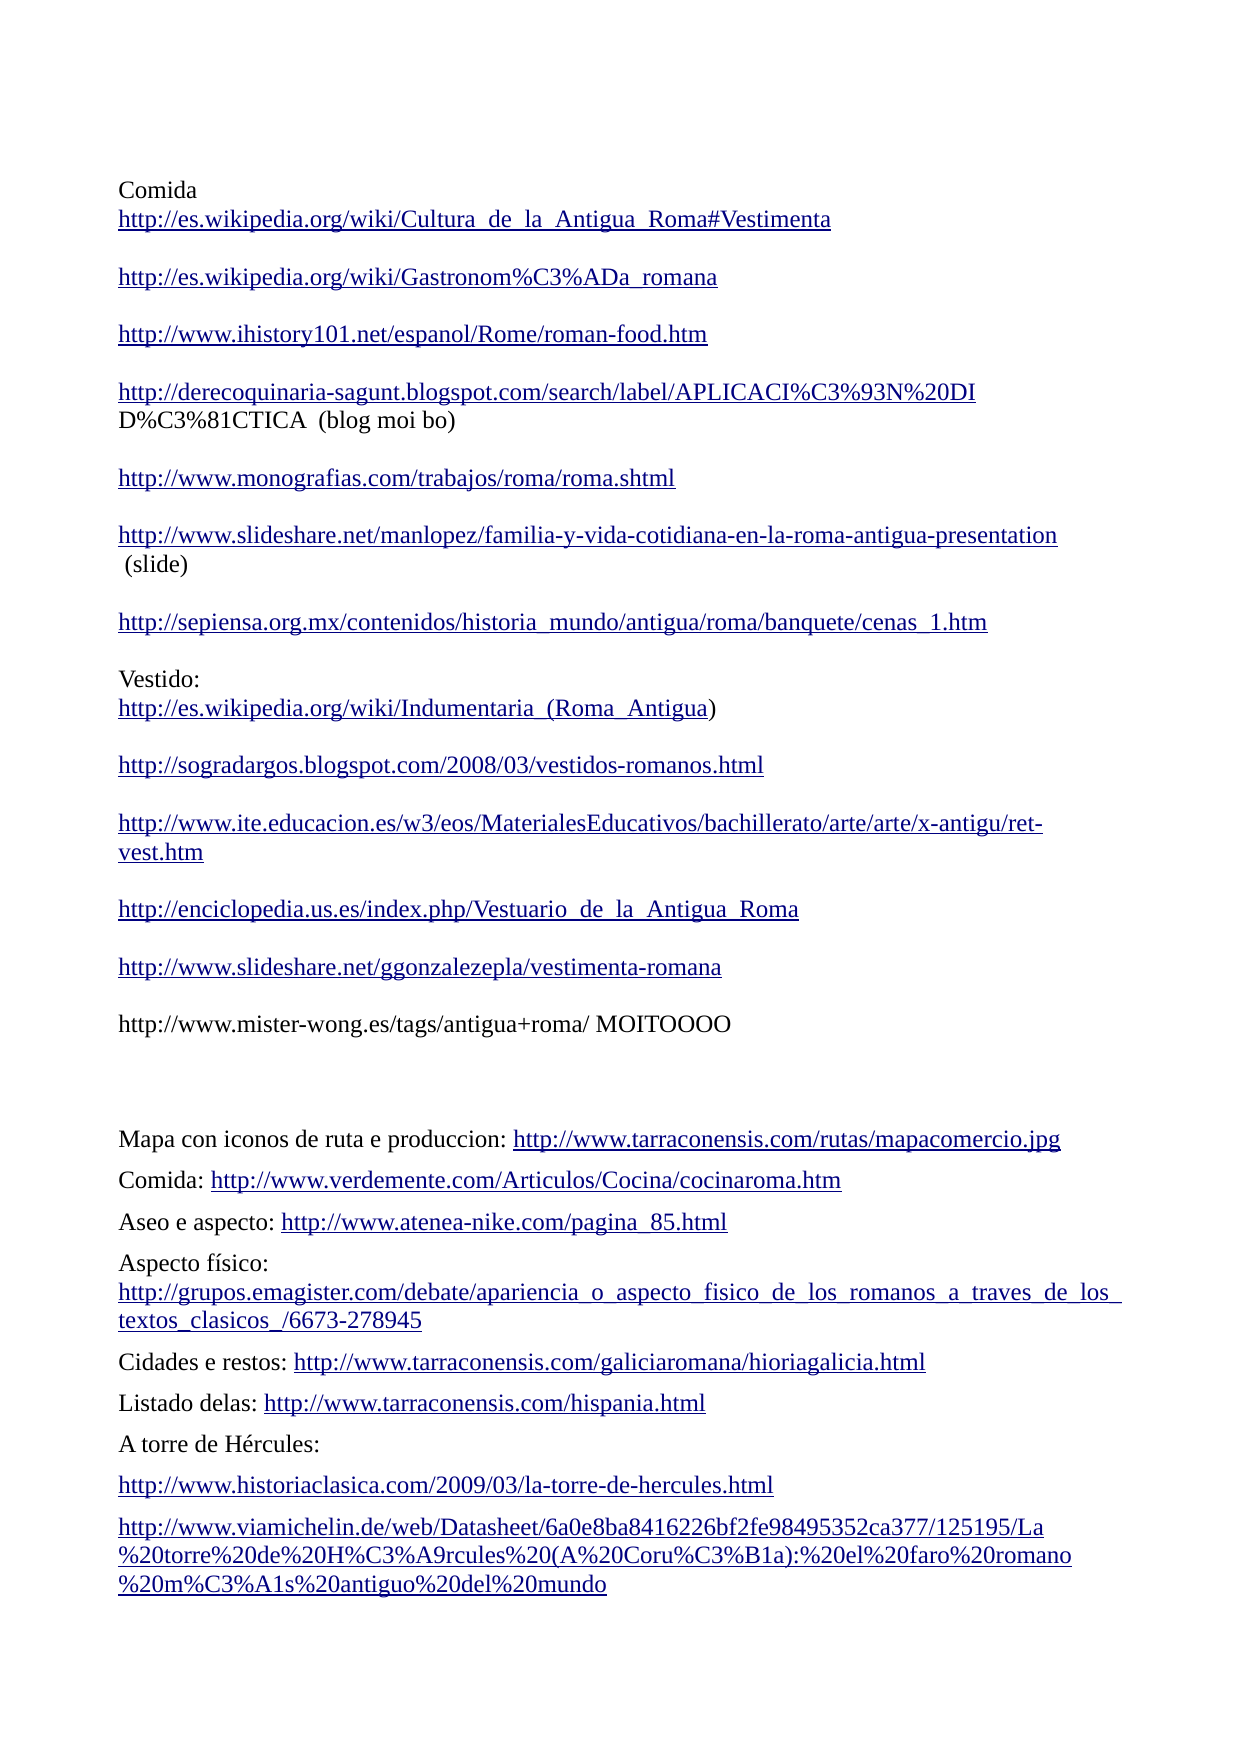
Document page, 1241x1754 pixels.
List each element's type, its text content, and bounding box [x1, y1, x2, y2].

text http://www.viamichelin.de/web/Datasheet/6a0e8ba8416226bf2fe98495352ca377/125195/La%20torre%20de%20H%C3%A9rcules%20(A%20Coru%C3%B1a):%20el%20faro%20romano%20m%C3%A1s%20antiguo%20del%20mundo [118, 1512, 1122, 1598]
text Aspecto físico: http://grupos.emagister.com/debate/apariencia_o_aspecto_fisico_de_los_romanos_a_traves_de_los_ [118, 1248, 1122, 1302]
text Vestido: [118, 664, 1122, 693]
text http://sogradargos.blogspot.com/2008/03/vestidos-romanos.html [118, 751, 1122, 779]
text http://derecoquinaria-sagunt.blogspot.com/search/label/APLICACI%C3%93N%20DI [118, 377, 1122, 406]
text http://www.historiaclasica.com/2009/03/la-torre-de-hercules.html [118, 1471, 1122, 1499]
text A torre de Hércules: [118, 1429, 1122, 1458]
text http://es.wikipedia.org/wiki/Cultura_de_la_Antigua_Roma#Vestimenta [118, 204, 1122, 233]
text http://www.slideshare.net/manlopez/familia-y-vida-cotidiana-en-la-roma-antigua-presentation [118, 521, 1122, 549]
text http://www.monografias.com/trabajos/roma/roma.shtml [118, 463, 1122, 492]
text (slide) [118, 549, 1122, 578]
text http://es.wikipedia.org/wiki/Indumentaria_(Roma_Antigua) [118, 693, 1122, 722]
text Listado delas: http://www.tarraconensis.com/hispania.html [118, 1388, 1122, 1417]
text textos_clasicos_/6673-278945 [118, 1303, 1122, 1334]
text http://es.wikipedia.org/wiki/Gastronom%C3%ADa_romana [118, 262, 1122, 291]
text D%C3%81CTICA (blog moi bo) [118, 406, 1122, 434]
text http://www.ite.educacion.es/w3/eos/MaterialesEducativos/bachillerato/arte/arte/x-antigu/ret-vest.htm [118, 808, 1122, 866]
text http://sepiensa.org.mx/contenidos/historia_mundo/antigua/roma/banquete/cenas_1.htm [118, 607, 1122, 636]
text Cidades e restos: http://www.tarraconensis.com/galiciaromana/hioriagalicia.html [118, 1347, 1122, 1376]
text http://www.ihistory101.net/espanol/Rome/roman-food.htm [118, 319, 1122, 348]
text Comida: http://www.verdemente.com/Articulos/Cocina/cocinaroma.htm [118, 1166, 1122, 1194]
text Aseo e aspecto: http://www.atenea-nike.com/pagina_85.html [118, 1207, 1122, 1236]
text http://www.slideshare.net/ggonzalezepla/vestimenta-romana [118, 952, 1122, 981]
text Mapa con iconos de ruta e produccion: http://www.tarraconensis.com/rutas/mapacomercio.jpg [118, 1124, 1122, 1153]
text http://www.mister-wong.es/tags/antigua+roma/ MOITOOOO [118, 1009, 1122, 1038]
text Comida [118, 176, 1122, 204]
text http://enciclopedia.us.es/index.php/Vestuario_de_la_Antigua_Roma [118, 894, 1122, 923]
